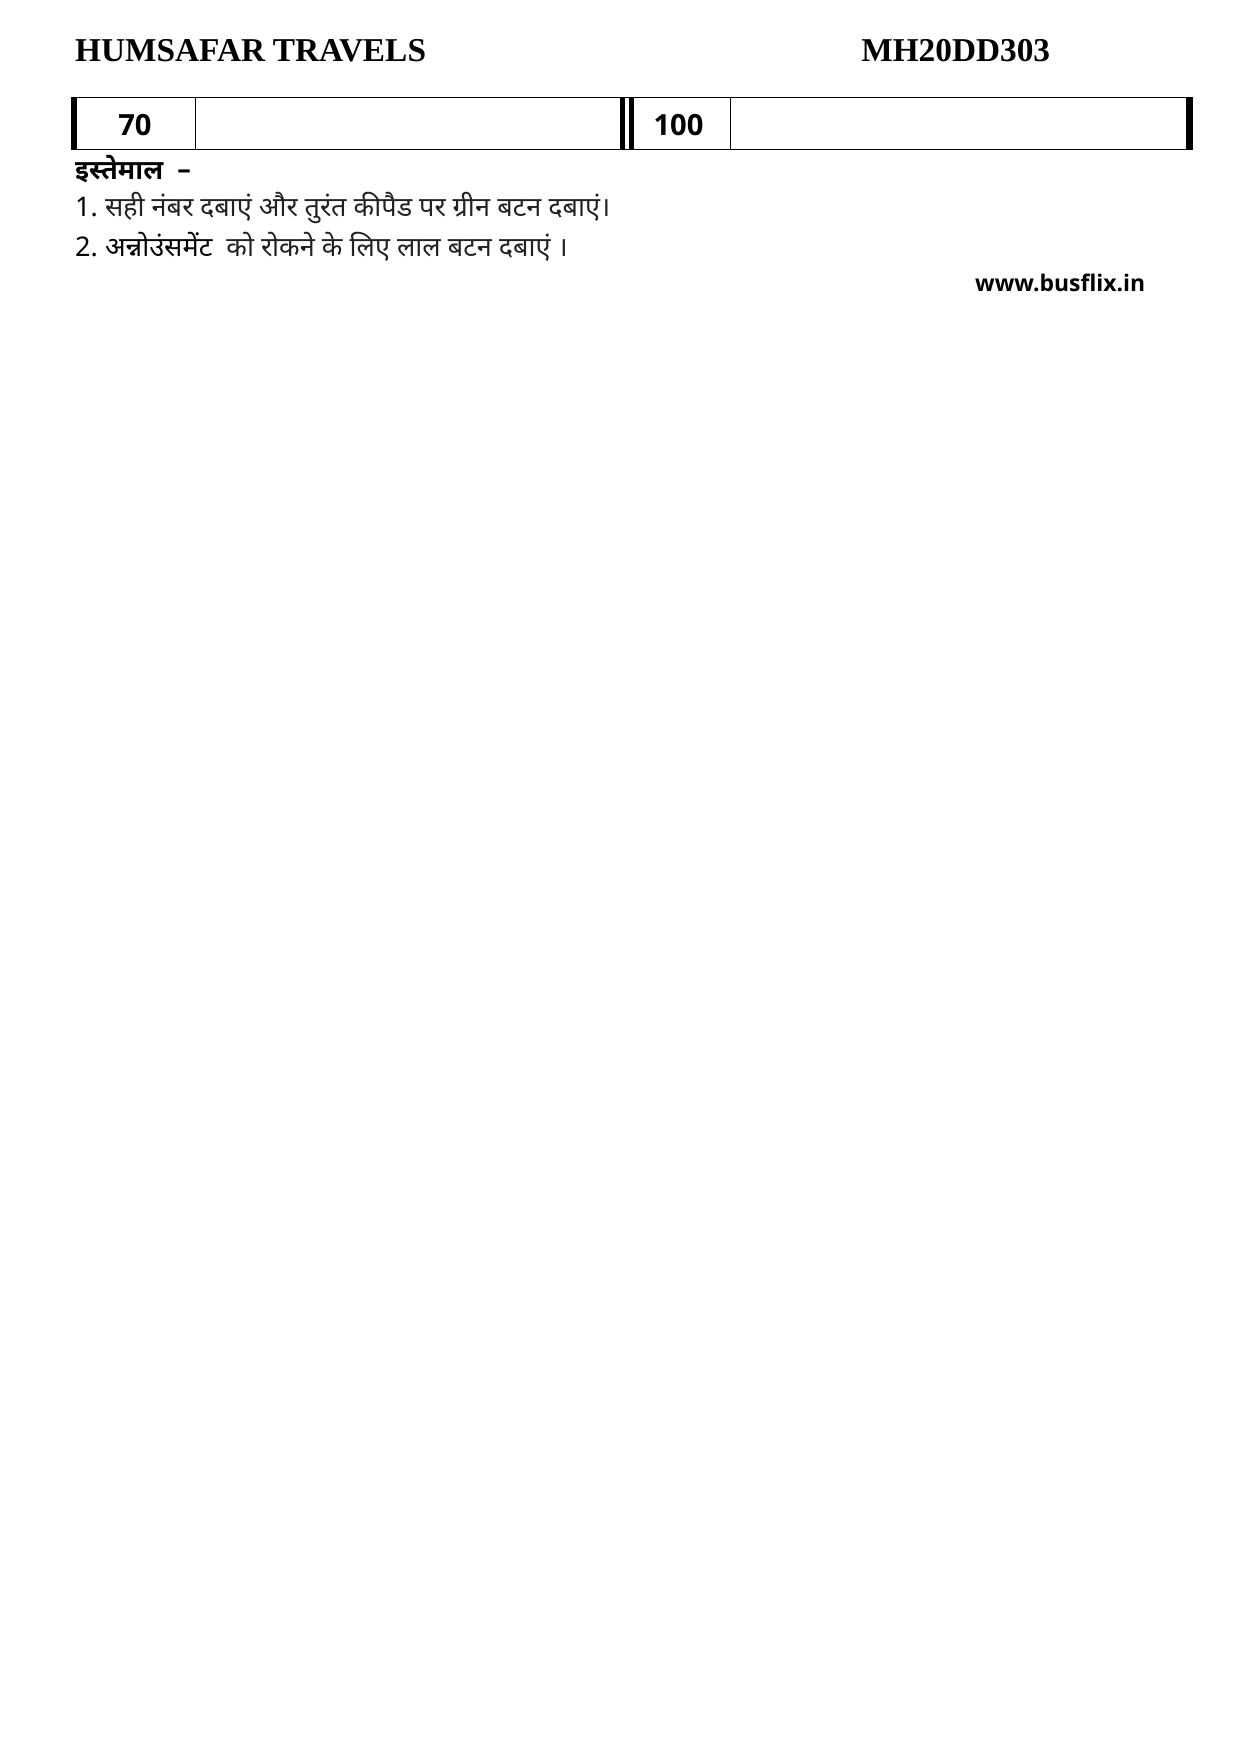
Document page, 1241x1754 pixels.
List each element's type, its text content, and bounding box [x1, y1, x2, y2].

table_cell [196, 98, 620, 149]
text 1. सही नंबर दबाएं और तुरंत कीपैड पर ग्रीन बटन दबाएं। [75, 187, 1165, 227]
text इस्तेमाल – [75, 150, 1165, 187]
text 2. अन्नोउंसमेंट को रोकने के लिए लाल बटन दबाएं । [75, 227, 1165, 267]
table_cell 70 [77, 98, 195, 149]
text www.busflix.in [75, 267, 1165, 298]
table_cell [731, 98, 1186, 149]
table_cell 100 [634, 98, 730, 149]
